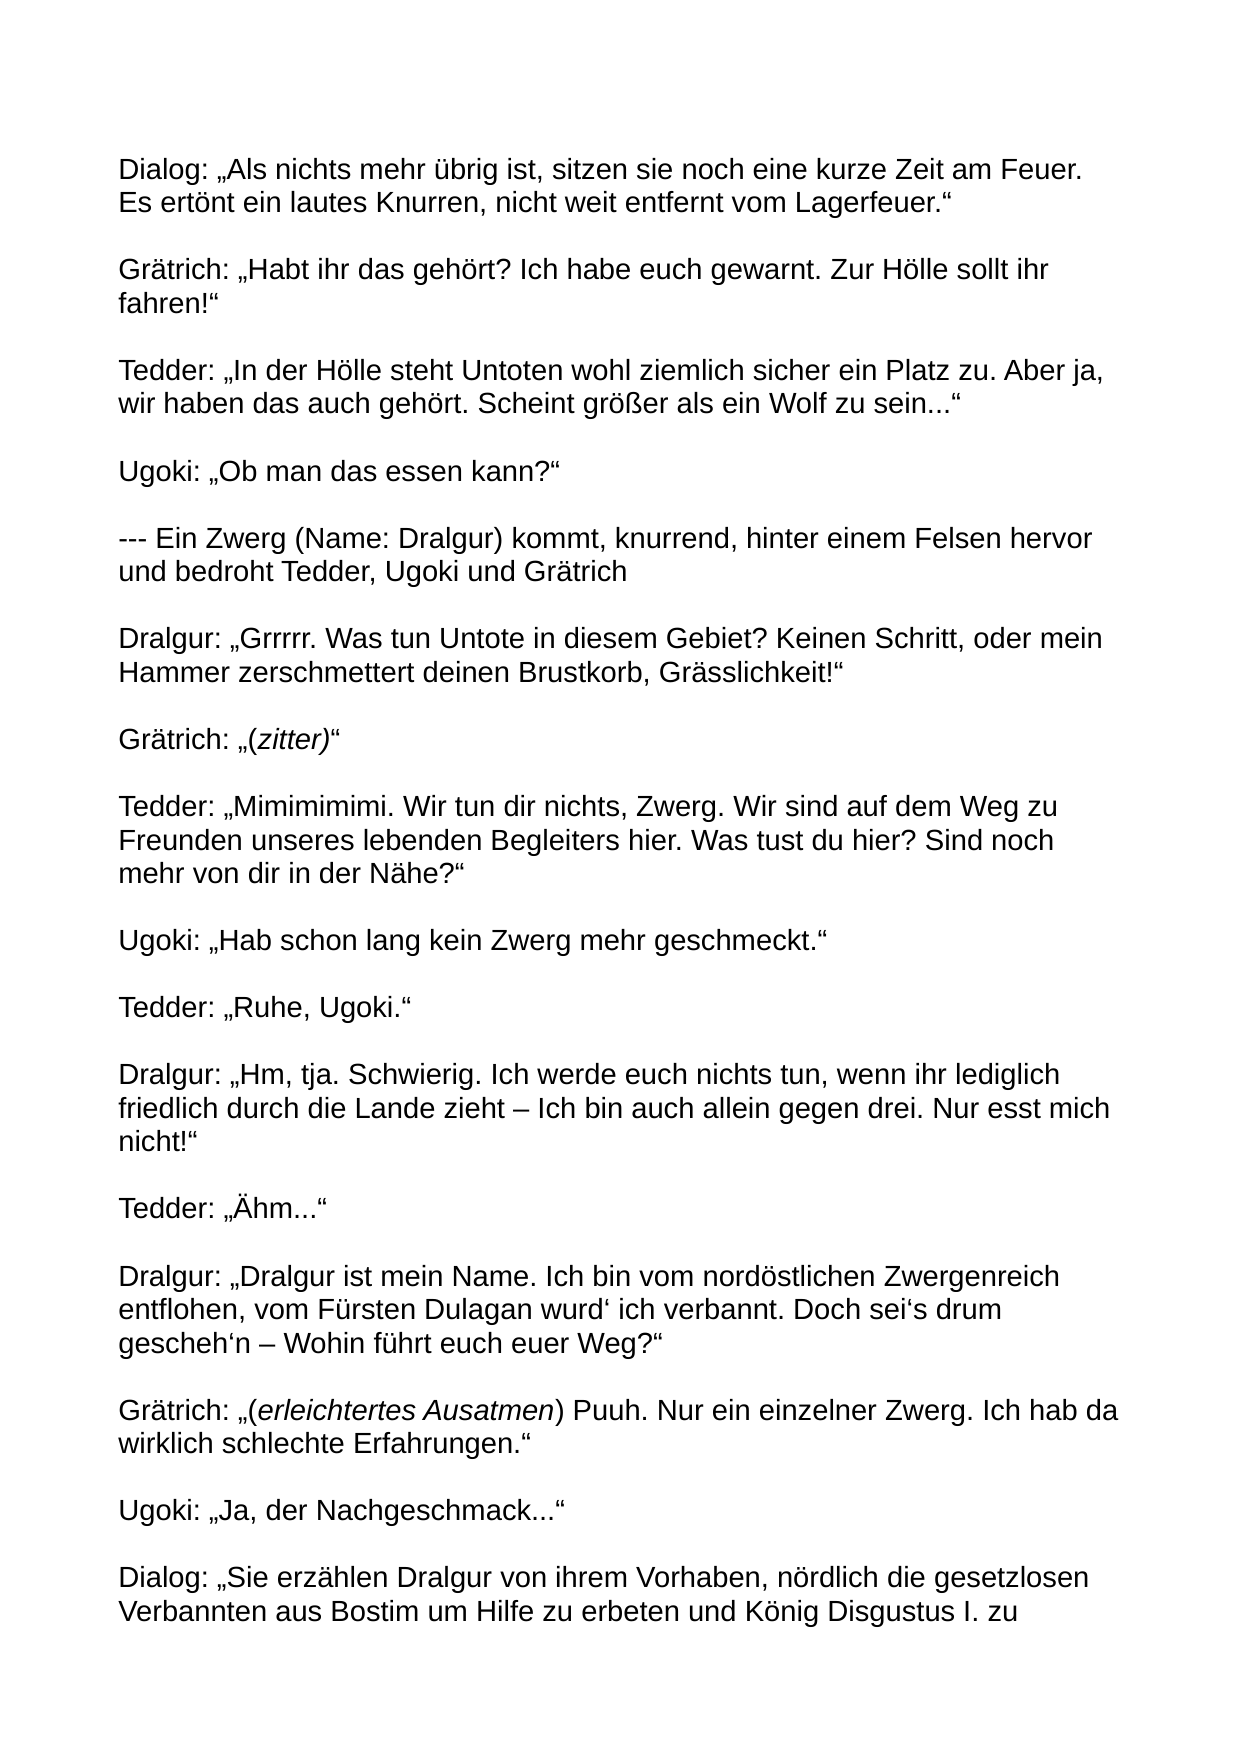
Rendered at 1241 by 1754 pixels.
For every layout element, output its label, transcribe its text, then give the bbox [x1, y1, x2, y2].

text Tedder: „Ruhe, Ugoki.“ [118, 990, 1122, 1024]
text Dralgur: „Dralgur ist mein Name. Ich bin vom nordöstlichen Zwergenreich entflohen, vom Fürsten Dulagan wurd‘ ich verbannt. Doch sei‘s drum gescheh‘n – Wohin führt euch euer Weg?“ [118, 1258, 1122, 1359]
text Ugoki: „Ob man das essen kann?“ [118, 453, 1122, 487]
text Dialog: „Als nichts mehr übrig ist, sitzen sie noch eine kurze Zeit am Feuer. Es ertönt ein lautes Knurren, nicht weit entfernt vom Lagerfeuer.“ [118, 152, 1122, 219]
text Ugoki: „Ja, der Nachgeschmack...“ [118, 1493, 1122, 1527]
text Tedder: „In der Hölle steht Untoten wohl ziemlich sicher ein Platz zu. Aber ja, wir haben das auch gehört. Scheint größer als ein Wolf zu sein...“ [118, 353, 1122, 420]
text --- Ein Zwerg (Name: Dralgur) kommt, knurrend, hinter einem Felsen hervor und bedroht Tedder, Ugoki und Grätrich [118, 521, 1122, 588]
text Grätrich: „Habt ihr das gehört? Ich habe euch gewarnt. Zur Hölle sollt ihr fahren!“ [118, 252, 1122, 319]
text Tedder: „Mimimimimi. Wir tun dir nichts, Zwerg. Wir sind auf dem Weg zu Freunden unseres lebenden Begleiters hier. Was tust du hier? Sind noch mehr von dir in der Nähe?“ [118, 789, 1122, 889]
text Tedder: „Ähm...“ [118, 1191, 1122, 1225]
text Ugoki: „Hab schon lang kein Zwerg mehr geschmeckt.“ [118, 923, 1122, 957]
text Grätrich: „(erleichtertes Ausatmen) Puuh. Nur ein einzelner Zwerg. Ich hab da wirklich schlechte Erfahrungen.“ [118, 1393, 1122, 1460]
text Grätrich: „(zitter)“ [118, 722, 1122, 755]
text Dralgur: „Hm, tja. Schwierig. Ich werde euch nichts tun, wenn ihr lediglich friedlich durch die Lande zieht – Ich bin auch allein gegen drei. Nur esst mich nicht!“ [118, 1057, 1122, 1158]
text Dialog: „Sie erzählen Dralgur von ihrem Vorhaben, nördlich die gesetzlosen Verbannten aus Bostim um Hilfe zu erbeten und König Disgustus I. zu [118, 1560, 1122, 1627]
text Dralgur: „Grrrrr. Was tun Untote in diesem Gebiet? Keinen Schritt, oder mein Hammer zerschmettert deinen Brustkorb, Grässlichkeit!“ [118, 621, 1122, 688]
